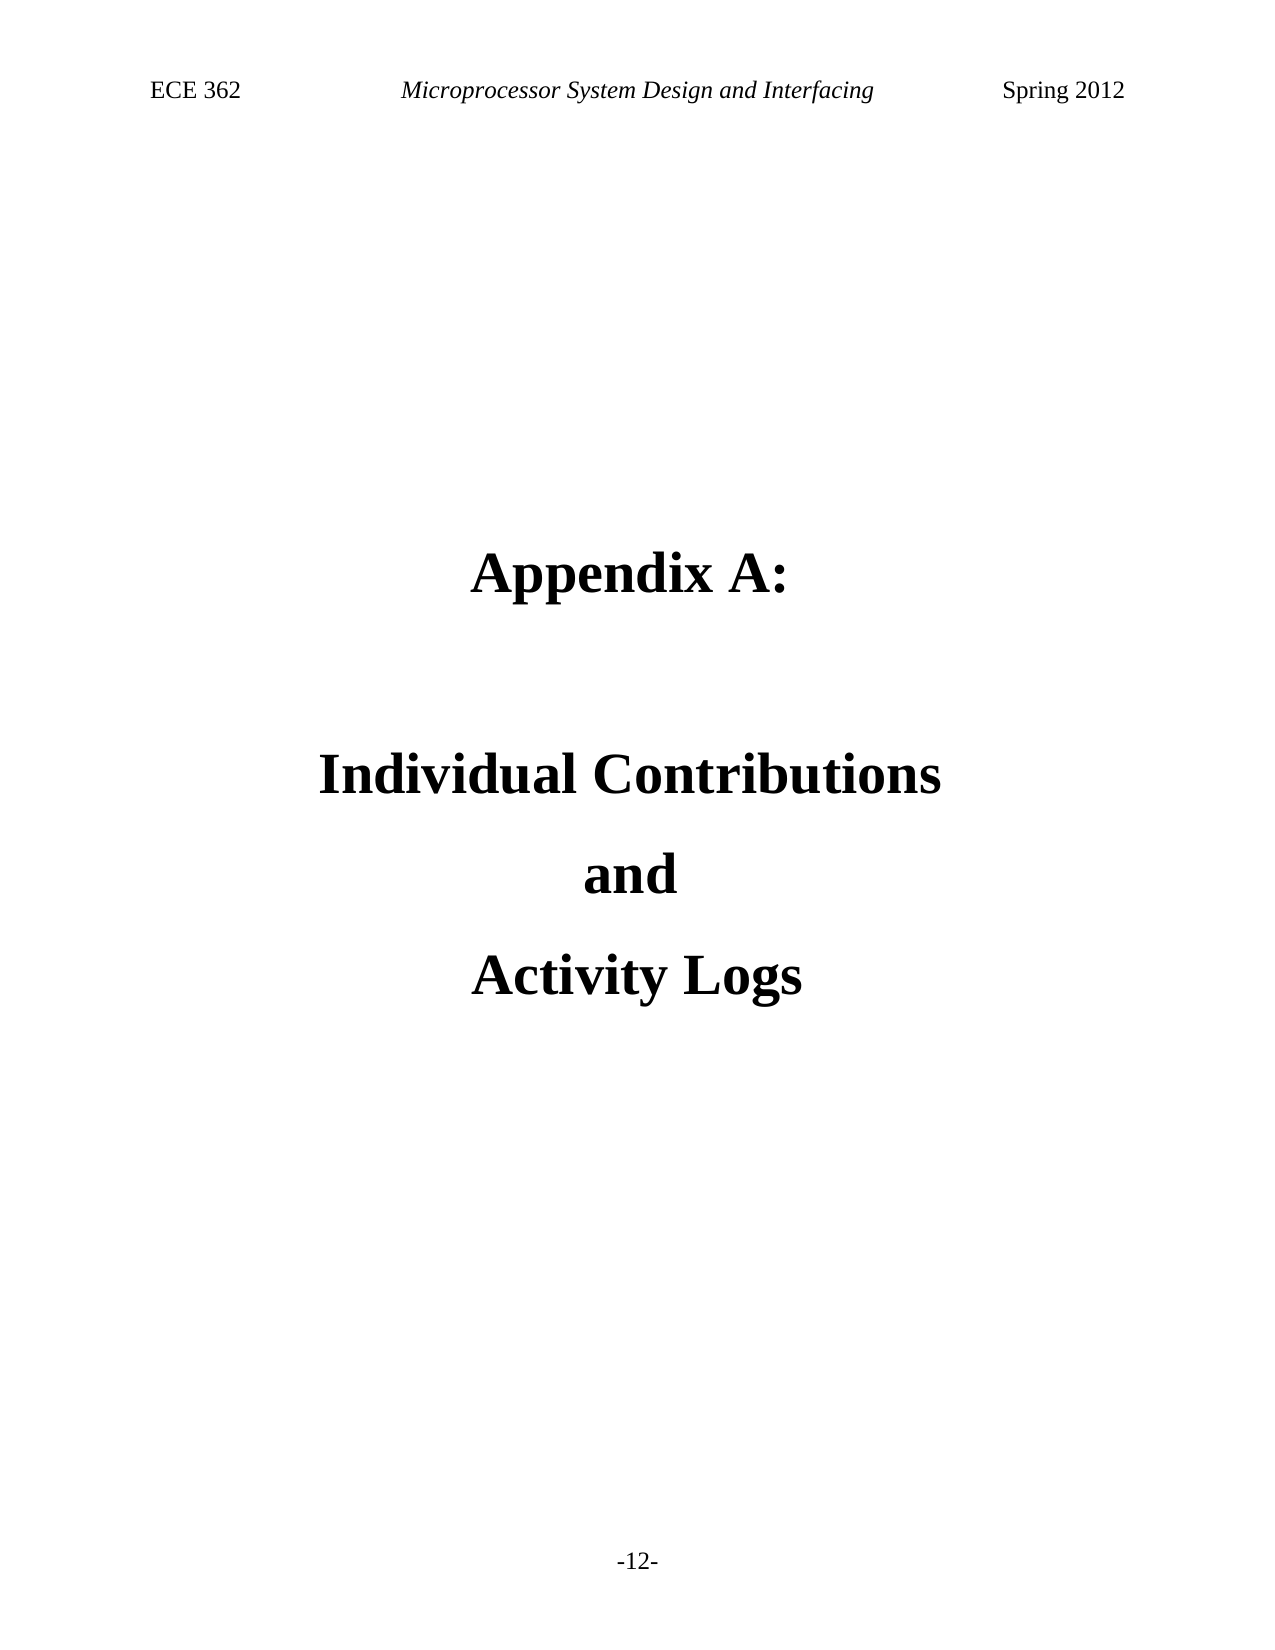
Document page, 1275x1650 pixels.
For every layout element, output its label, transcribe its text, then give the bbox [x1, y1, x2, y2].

text Appendix A: [150, 537, 1125, 604]
text Activity Logs [150, 940, 1125, 1007]
text and [150, 839, 1125, 906]
text Individual Contributions [150, 739, 1125, 806]
